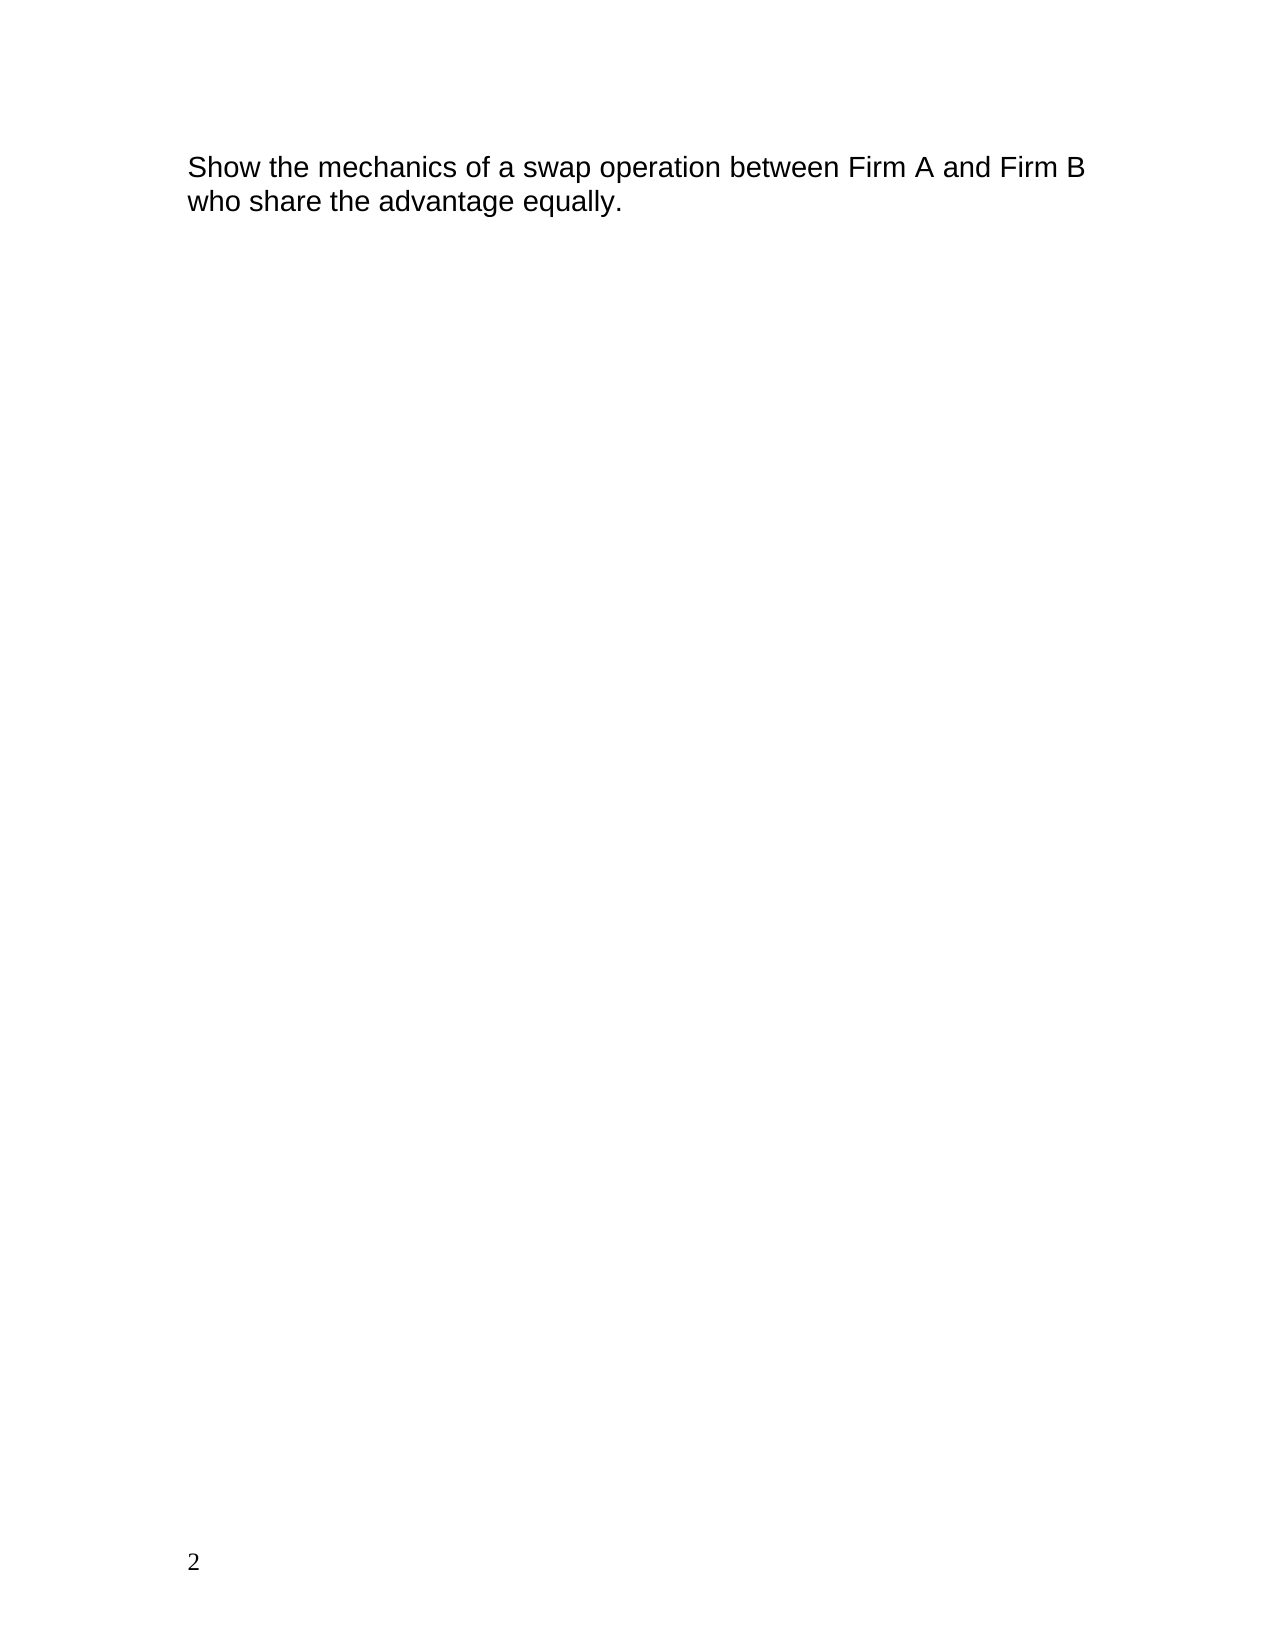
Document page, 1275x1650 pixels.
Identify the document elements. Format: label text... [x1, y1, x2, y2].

text Show the mechanics of a swap operation between Firm A and Firm B who share the advantage equally. [187, 150, 1087, 217]
